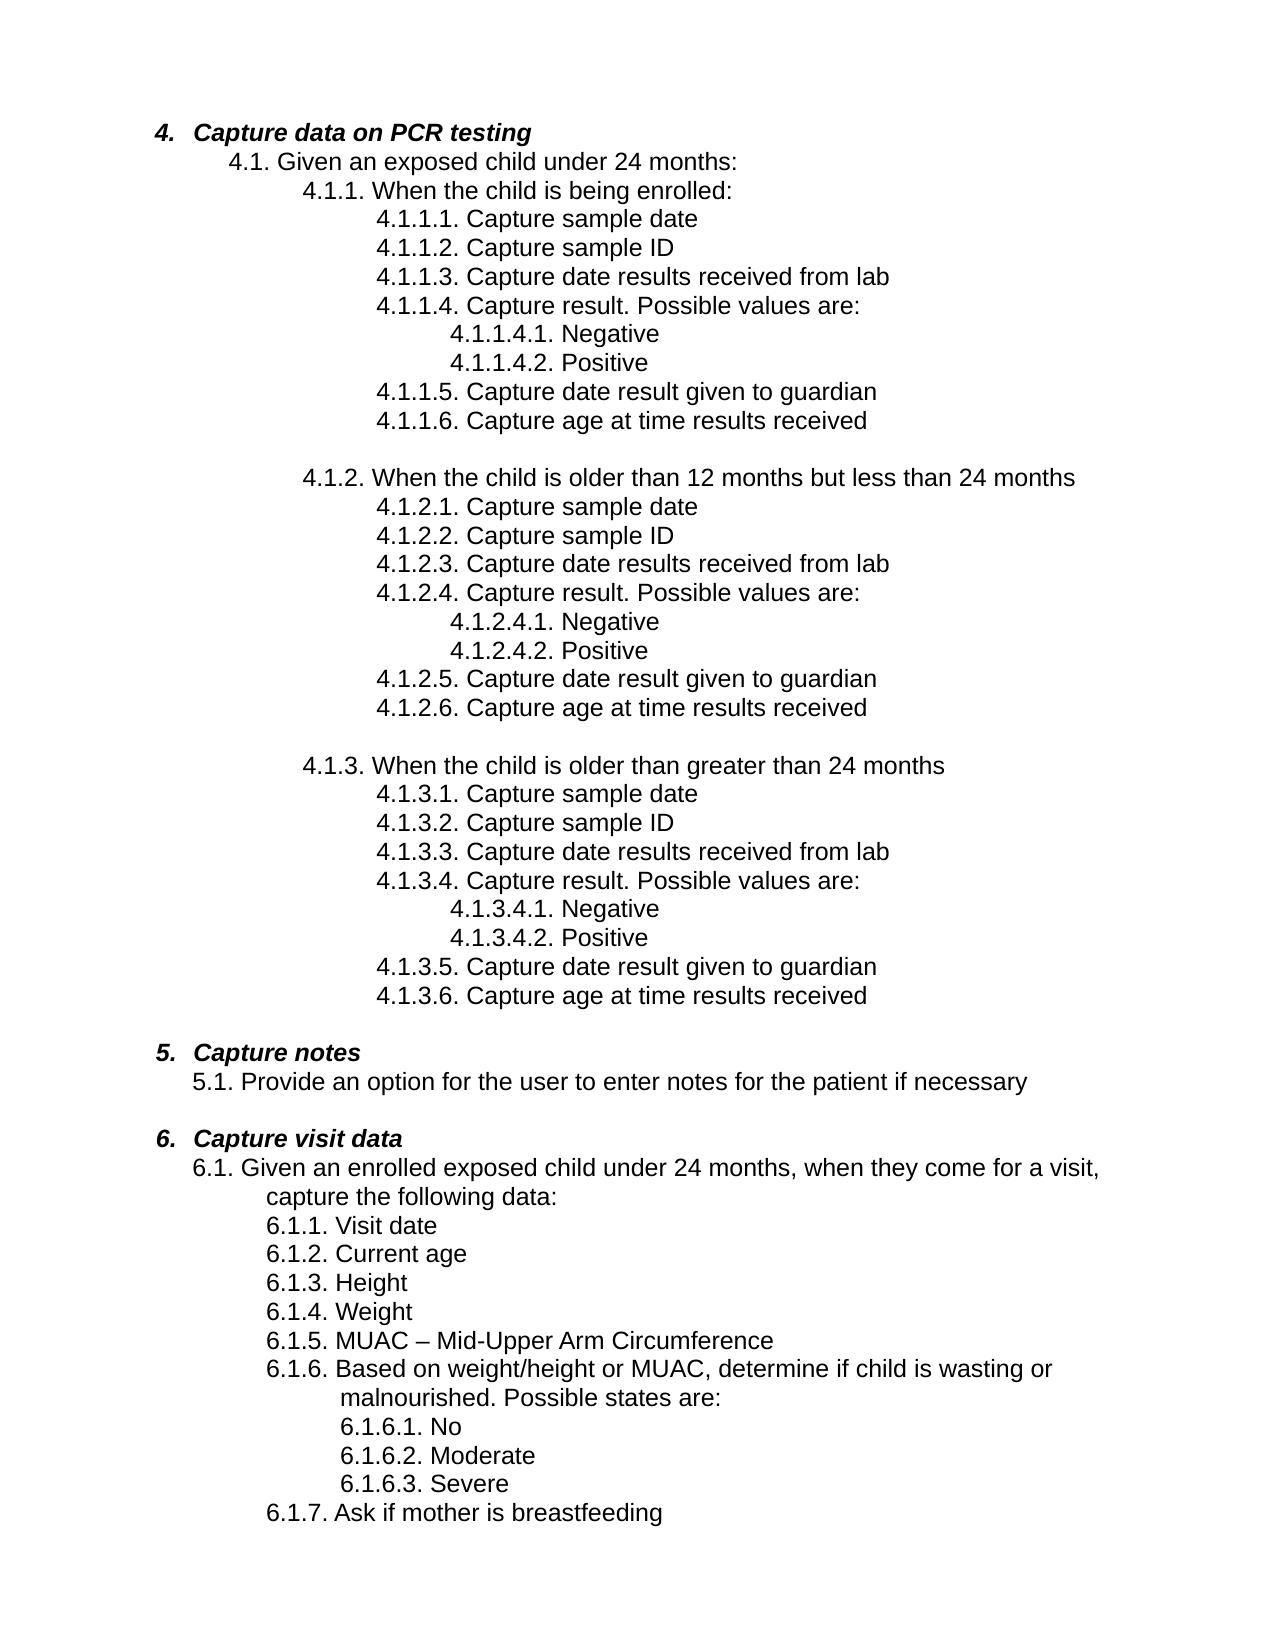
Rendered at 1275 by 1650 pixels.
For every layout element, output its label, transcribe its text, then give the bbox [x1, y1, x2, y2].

text 6.1.6.2. Moderate [340, 1441, 1157, 1469]
text 6.1.4. Weight [266, 1297, 1157, 1326]
text 6.1.1. Visit date [266, 1211, 1157, 1239]
text 5.1. Provide an option for the user to enter notes for the patient if necessary [192, 1067, 1157, 1096]
text 4.1. Given an exposed child under 24 months: [228, 147, 1157, 176]
text 6.1.7. Ask if mother is breastfeeding [266, 1498, 1157, 1527]
text 4.1.1.1. Capture sample date [376, 204, 1157, 233]
text 6.1.5. MUAC – Mid-Upper Arm Circumference [266, 1326, 1157, 1354]
text 6.1.2. Current age [266, 1239, 1157, 1268]
text 4.1.2.4. Capture result. Possible values are: [376, 578, 1157, 607]
text 4.1.1.4. Capture result. Possible values are: [376, 291, 1157, 319]
text 6.1.6.3. Severe [340, 1469, 1157, 1498]
text 4.1.3.4.2. Positive [450, 923, 1157, 952]
text 4.1.1.5. Capture date result given to guardian [376, 377, 1157, 406]
text 4.1.1.4.1. Negative [450, 319, 1157, 348]
text 4.1.1.4.2. Positive [450, 348, 1157, 377]
text 4.1.2.4.1. Negative [450, 607, 1157, 636]
text 4.1.1.3. Capture date results received from lab [376, 262, 1157, 291]
text 4.1.3.3. Capture date results received from lab [376, 837, 1157, 866]
text 4.1.1. When the child is being enrolled: [302, 176, 1157, 204]
text 4.1.3.5. Capture date result given to guardian [376, 952, 1157, 981]
text 4.1.2.6. Capture age at time results received [376, 693, 1157, 722]
text 6.1. Given an enrolled exposed child under 24 months, when they come for a visit, capture the following data: [192, 1153, 1157, 1211]
text 4.1.1.2. Capture sample ID [376, 233, 1157, 262]
text 6.1.3. Height [266, 1268, 1157, 1297]
list Capture data on PCR testing [154, 118, 1157, 147]
text 6.1.6. Based on weight/height or MUAC, determine if child is wasting or malnourished. Possible states are: [266, 1354, 1157, 1412]
text 4.1.1.6. Capture age at time results received [376, 406, 1157, 434]
text 6.1.6.1. No [340, 1412, 1157, 1441]
text 4.1.2.5. Capture date result given to guardian [376, 664, 1157, 693]
text 4.1.2.1. Capture sample date [376, 492, 1157, 521]
text 4.1.2.2. Capture sample ID [376, 521, 1157, 549]
text 4.1.3.1. Capture sample date [376, 779, 1157, 808]
text 4.1.3.4.1. Negative [450, 894, 1157, 923]
text 4.1.3.6. Capture age at time results received [376, 981, 1157, 1009]
text 4.1.3.2. Capture sample ID [376, 808, 1157, 837]
list Capture notes [156, 1038, 1157, 1067]
list Capture visit data [156, 1124, 1157, 1153]
text 4.1.3.4. Capture result. Possible values are: [376, 866, 1157, 894]
text 4.1.2. When the child is older than 12 months but less than 24 months [302, 463, 1157, 492]
text 4.1.2.3. Capture date results received from lab [376, 549, 1157, 578]
text 4.1.2.4.2. Positive [450, 636, 1157, 664]
text 4.1.3. When the child is older than greater than 24 months [302, 751, 1157, 779]
